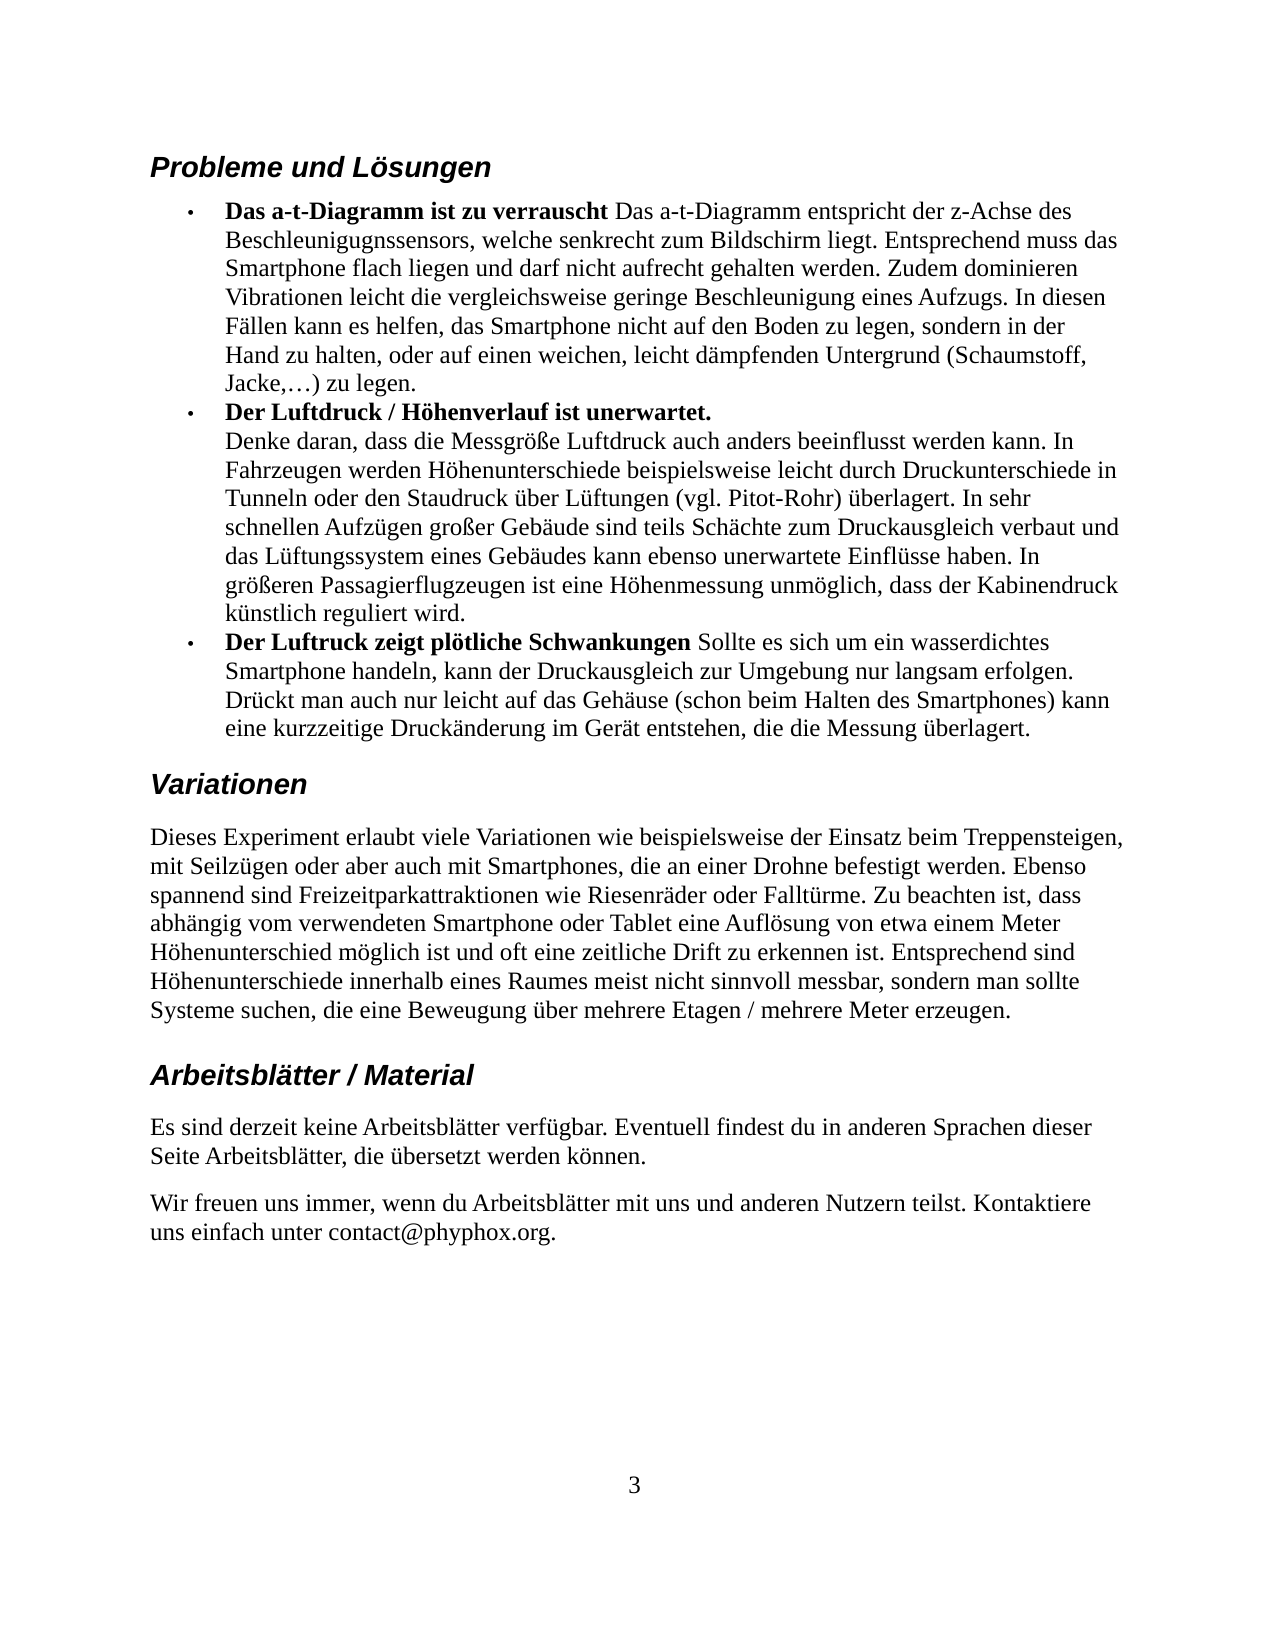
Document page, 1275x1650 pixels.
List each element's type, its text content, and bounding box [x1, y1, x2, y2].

list Das a-t-Diagramm ist zu verrauscht Das a-t-Diagramm entspricht der z-Achse des Beschleunigugnssensors, welche senkrecht zum Bildschirm liegt. Entsprechend muss das Smartphone flach liegen und darf nicht aufrecht gehalten werden. Zudem dominieren Vibrationen leicht die vergleichsweise geringe Beschleunigung eines Aufzugs. In diesen Fällen kann es helfen, das Smartphone nicht auf den Boden zu legen, sondern in der Hand zu halten, oder auf einen weichen, leicht dämpfenden Untergrund (Schaumstoff, Jacke,…) zu legen. [187, 196, 1125, 397]
list Der Luftdruck / Höhenverlauf ist unerwartet. Denke daran, dass die Messgröße Luftdruck auch anders beeinflusst werden kann. In Fahrzeugen werden Höhenunterschiede beispielsweise leicht durch Druckunterschiede in Tunneln oder den Staudruck über Lüftungen (vgl. Pitot-Rohr) überlagert. In sehr schnellen Aufzügen großer Gebäude sind teils Schächte zum Druckausgleich verbaut und das Lüftungssystem eines Gebäudes kann ebenso unerwartete Einflüsse haben. In größeren Passagierflugzeugen ist eine Höhenmessung unmöglich, dass der Kabinendruck künstlich reguliert wird. [187, 397, 1125, 627]
subtitle Arbeitsblätter / Material [150, 1057, 1125, 1091]
list Der Luftruck zeigt plötliche Schwankungen Sollte es sich um ein wasserdichtes Smartphone handeln, kann der Druckausgleich zur Umgebung nur langsam erfolgen. Drückt man auch nur leicht auf das Gehäuse (schon beim Halten des Smartphones) kann eine kurzzeitige Druckänderung im Gerät entstehen, die die Messung überlagert. [187, 627, 1125, 742]
text Dieses Experiment erlaubt viele Variationen wie beispielsweise der Einsatz beim Treppensteigen, mit Seilzügen oder aber auch mit Smartphones, die an einer Drohne befestigt werden. Ebenso spannend sind Freizeitparkattraktionen wie Riesenräder oder Falltürme. Zu beachten ist, dass abhängig vom verwendeten Smartphone oder Tablet eine Auflösung von etwa einem Meter Höhenunterschied möglich ist und oft eine zeitliche Drift zu erkennen ist. Entsprechend sind Höhenunterschiede innerhalb eines Raumes meist nicht sinnvoll messbar, sondern man sollte Systeme suchen, die eine Beweugung über mehrere Etagen / mehrere Meter erzeugen. [150, 822, 1125, 1023]
subtitle Variationen [150, 767, 1125, 801]
text Es sind derzeit keine Arbeitsblätter verfügbar. Eventuell findest du in anderen Sprachen dieser Seite Arbeitsblätter, die übersetzt werden können. [150, 1112, 1125, 1170]
text Wir freuen uns immer, wenn du Arbeitsblätter mit uns und anderen Nutzern teilst. Kontaktiere uns einfach unter contact@phyphox.org. [150, 1188, 1125, 1245]
subtitle Probleme und Lösungen [150, 150, 1125, 183]
